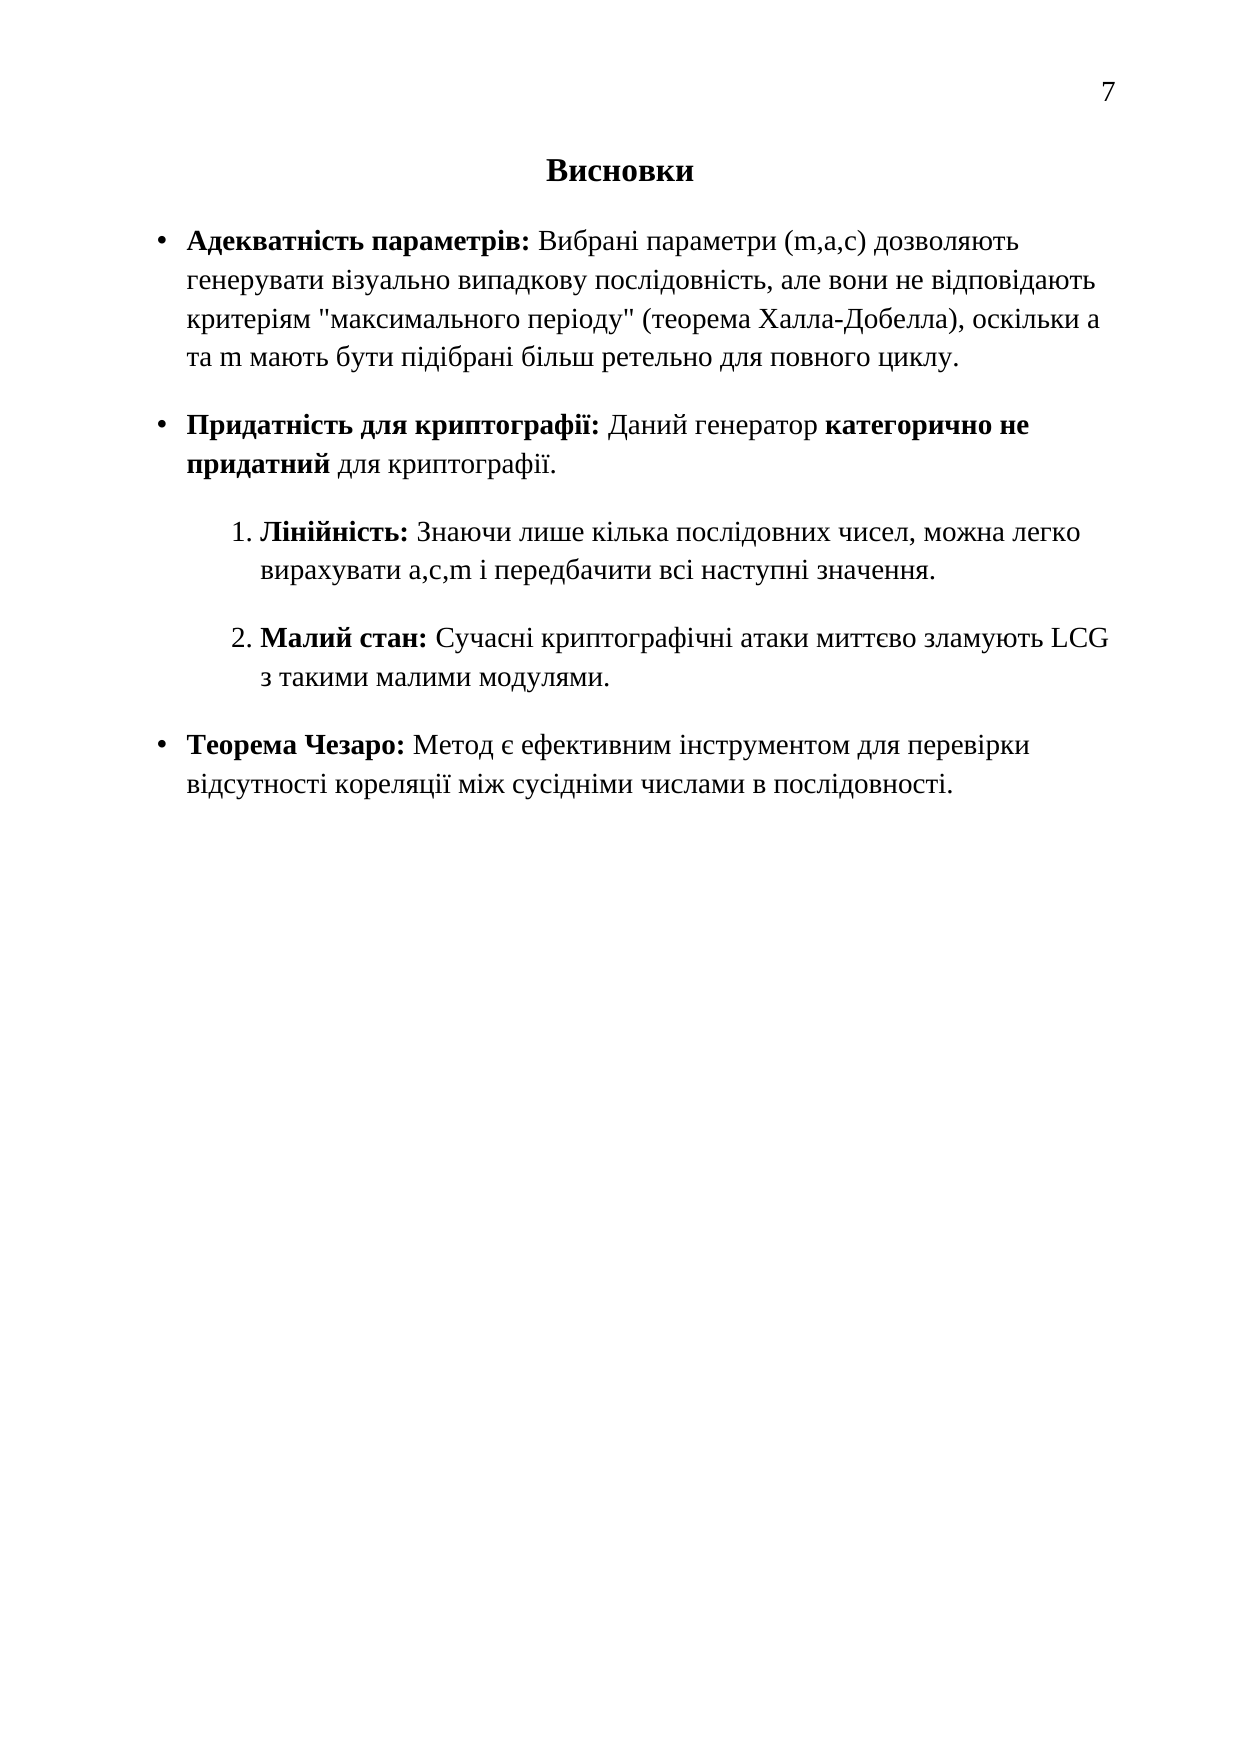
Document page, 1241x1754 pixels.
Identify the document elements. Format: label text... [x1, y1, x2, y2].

list Лінійність: Знаючи лише кілька послідовних чисел, можна легко вирахувати a,c,m і передбачити всі наступні значення. [231, 514, 1128, 586]
list Адекватність параметрів: Вибрані параметри (m,a,c) дозволяють генерувати візуально випадкову послідовність, але вони не відповідають критеріям "максимального періоду" (теорема Халла-Добелла), оскільки a та m мають бути підібрані більш ретельно для повного циклу. [157, 223, 1128, 373]
list Малий стан: Сучасні криптографічні атаки миттєво зламують LCG з такими малими модулями. [231, 621, 1128, 693]
list Теорема Чезаро: Метод є ефективним інструментом для перевірки відсутності кореляції між сусідніми числами в послідовності. [157, 727, 1128, 799]
list Придатність для криптографії: Даний генератор категорично не придатний для криптографії. [157, 407, 1128, 479]
subtitle Висновки [112, 150, 1128, 188]
